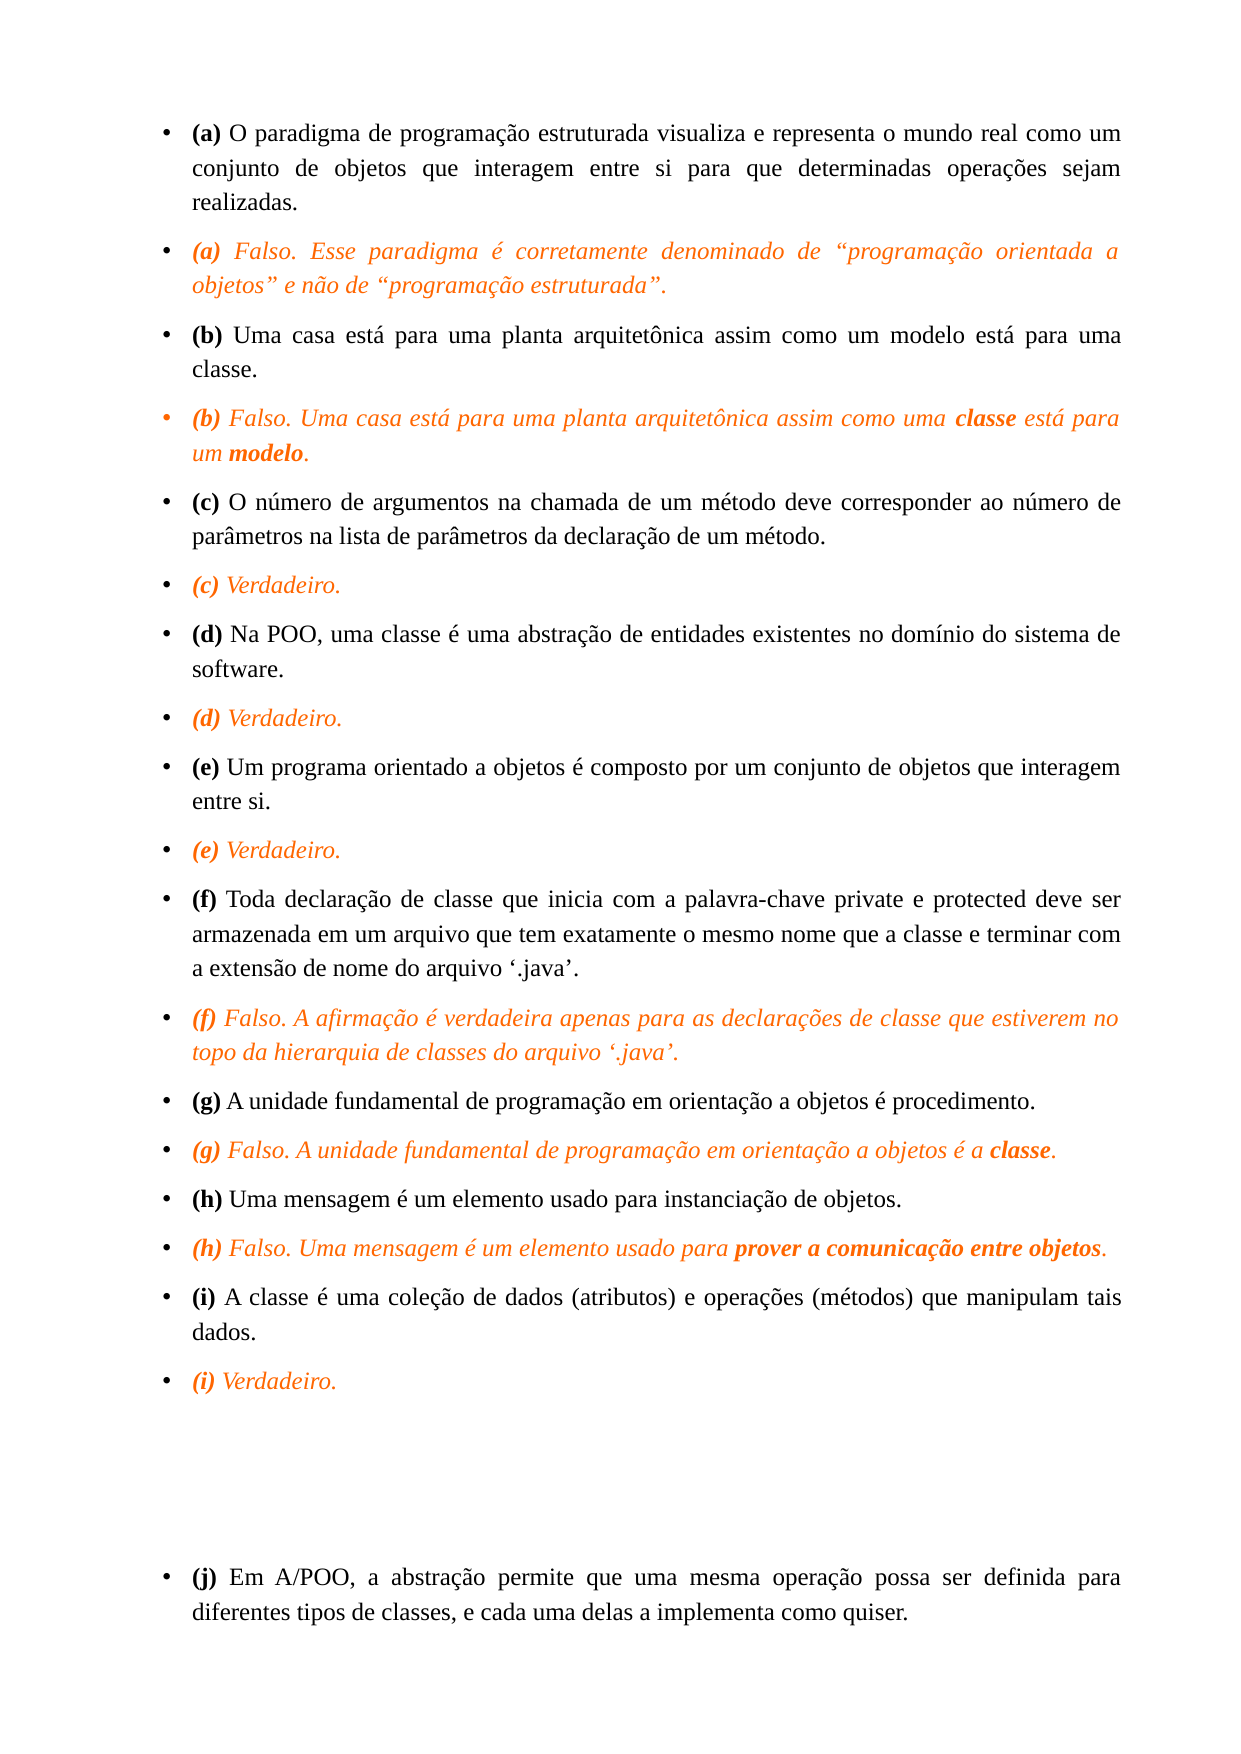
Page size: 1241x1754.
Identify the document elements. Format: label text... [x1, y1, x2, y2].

list (d) Verdadeiro. [162, 703, 1122, 732]
list (f) Toda declaração de classe que inicia com a palavra-chave private e protected deve ser armazenada em um arquivo que tem exatamente o mesmo nome que a classe e terminar com a extensão de nome do arquivo ‘.java’. [162, 884, 1122, 982]
list (a) O paradigma de programação estruturada visualiza e representa o mundo real como um conjunto de objetos que interagem entre si para que determinadas operações sejam realizadas. [162, 118, 1122, 216]
list (e) Um programa orientado a objetos é composto por um conjunto de objetos que interagem entre si. [162, 752, 1122, 815]
list (b) Falso. Uma casa está para uma planta arquitetônica assim como uma classe está para um modelo. [162, 403, 1122, 466]
list (a) Falso. Esse paradigma é corretamente denominado de “programação orientada a objetos” e não de “programação estruturada”. [162, 236, 1122, 299]
list (e) Verdadeiro. [162, 836, 1122, 864]
list (g) A unidade fundamental de programação em orientação a objetos é procedimento. [162, 1086, 1122, 1115]
list (g) Falso. A unidade fundamental de programação em orientação a objetos é a classe. [162, 1135, 1122, 1164]
list (h) Uma mensagem é um elemento usado para instanciação de objetos. [162, 1184, 1122, 1213]
list (i) A classe é uma coleção de dados (atributos) e operações (métodos) que manipulam tais dados. [162, 1282, 1122, 1346]
list (h) Falso. Uma mensagem é um elemento usado para prover a comunicação entre objetos. [162, 1233, 1122, 1262]
list (j) Em A/POO, a abstração permite que uma mesma operação possa ser definida para diferentes tipos de classes, e cada uma delas a implementa como quiser. [162, 1562, 1122, 1625]
list (b) Uma casa está para uma planta arquitetônica assim como um modelo está para uma classe. [162, 320, 1122, 383]
list (c) Verdadeiro. [162, 570, 1122, 599]
list (d) Na POO, uma classe é uma abstração de entidades existentes no domínio do sistema de software. [162, 619, 1122, 683]
list (c) O número de argumentos na chamada de um método deve corresponder ao número de parâmetros na lista de parâmetros da declaração de um método. [162, 487, 1122, 550]
list (i) Verdadeiro. [162, 1366, 1122, 1395]
list (f) Falso. A afirmação é verdadeira apenas para as declarações de classe que estiverem no topo da hierarquia de classes do arquivo ‘.java’. [162, 1003, 1122, 1066]
